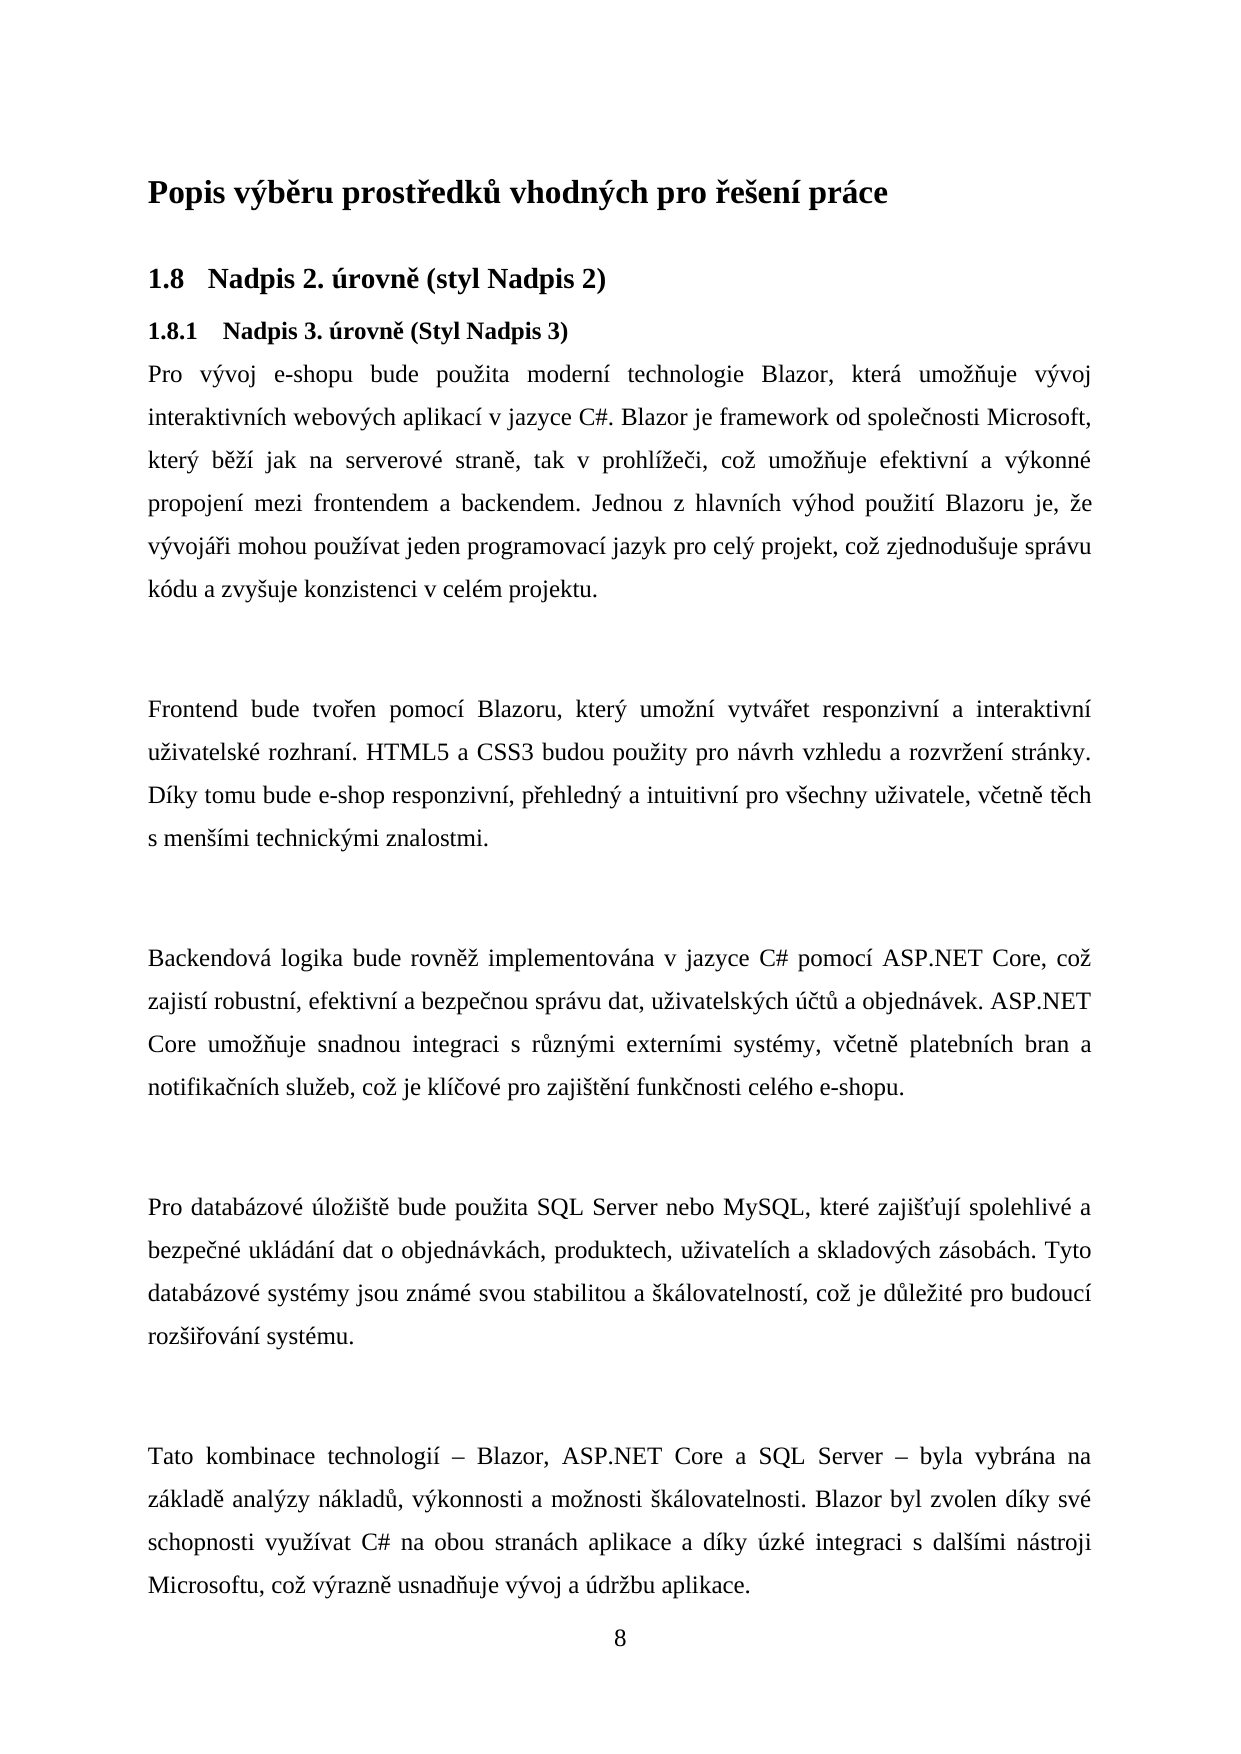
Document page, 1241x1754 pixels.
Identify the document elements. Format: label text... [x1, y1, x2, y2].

text Tato kombinace technologií – Blazor, ASP.NET Core a SQL Server – byla vybrána na základě analýzy nákladů, výkonnosti a možnosti škálovatelnosti. Blazor byl zvolen díky své schopnosti využívat C# na obou stranách aplikace a díky úzké integraci s dalšími nástroji Microsoftu, což výrazně usnadňuje vývoj a údržbu aplikace. [148, 1441, 1093, 1599]
subtitle Nadpis 2. úrovně (styl Nadpis 2) [148, 261, 1093, 295]
text Pro vývoj e-shopu bude použita moderní technologie Blazor, která umožňuje vývoj interaktivních webových aplikací v jazyce C#. Blazor je framework od společnosti Microsoft, který běží jak na serverové straně, tak v prohlížeči, což umožňuje efektivní a výkonné propojení mezi frontendem a backendem. Jednou z hlavních výhod použití Blazoru je, že vývojáři mohou používat jeden programovací jazyk pro celý projekt, což zjednodušuje správu kódu a zvyšuje konzistenci v celém projektu. [148, 359, 1093, 603]
text Backendová logika bude rovněž implementována v jazyce C# pomocí ASP.NET Core, což zajistí robustní, efektivní a bezpečnou správu dat, uživatelských účtů a objednávek. ASP.NET Core umožňuje snadnou integraci s různými externími systémy, včetně platebních bran a notifikačních služeb, což je klíčové pro zajištění funkčnosti celého e-shopu. [148, 943, 1093, 1101]
text Pro databázové úložiště bude použita SQL Server nebo MySQL, které zajišťují spolehlivé a bezpečné ukládání dat o objednávkách, produktech, uživatelích a skladových zásobách. Tyto databázové systémy jsou známé svou stabilitou a škálovatelností, což je důležité pro budoucí rozšiřování systému. [148, 1192, 1093, 1350]
subtitle Nadpis 3. úrovně (Styl Nadpis 3) [148, 316, 1093, 344]
subtitle Popis výběru prostředků vhodných pro řešení práce [148, 173, 1093, 211]
text Frontend bude tvořen pomocí Blazoru, který umožní vytvářet responzivní a interaktivní uživatelské rozhraní. HTML5 a CSS3 budou použity pro návrh vzhledu a rozvržení stránky. Díky tomu bude e-shop responzivní, přehledný a intuitivní pro všechny uživatele, včetně těch s menšími technickými znalostmi. [148, 694, 1093, 852]
